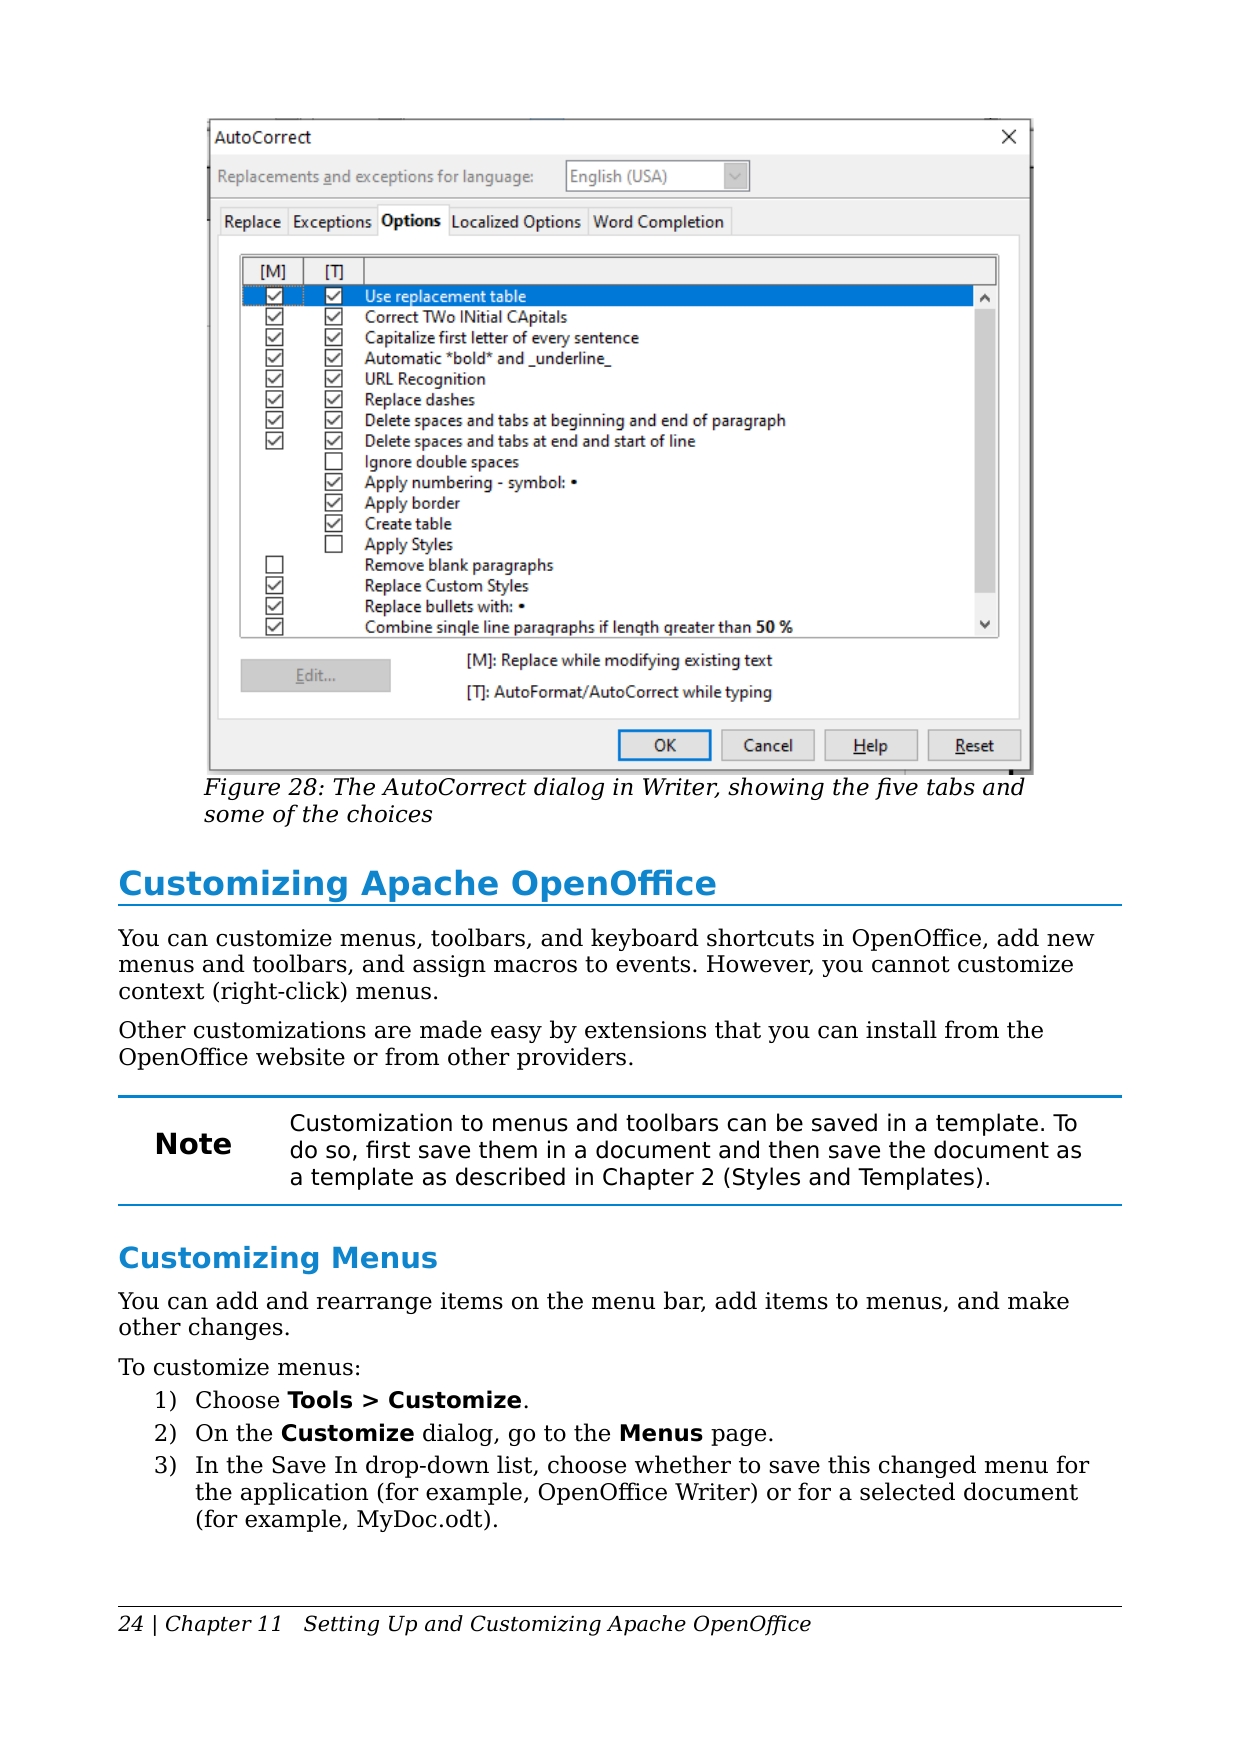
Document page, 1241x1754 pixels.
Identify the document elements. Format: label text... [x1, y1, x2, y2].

table_header Customization to menus and toolbars can be saved in a template. To do so, first save them in a document and then save the document as a template as described in Chapter 2 (Styles and Templates). [268, 1098, 1122, 1203]
subtitle Customizing Apache OpenOffice [118, 865, 1122, 904]
list Choose Tools > Customize. [177, 1387, 1122, 1413]
text You can add and rearrange items on the menu bar, add items to menus, and make other changes. [118, 1288, 1122, 1341]
list To customize menus: [118, 1354, 1122, 1380]
text You can customize menus, toolbars, and keyboard shortcuts in OpenOffice, add new menus and toolbars, and assign macros to events. However, you cannot customize context (right-click) menus. [118, 925, 1122, 1005]
subtitle Customizing Menus [118, 1242, 1122, 1276]
list On the Customize dialog, go to the Menus page. [177, 1420, 1122, 1446]
picture [206, 118, 1034, 775]
text Other customizations are made easy by extensions that you can install from the OpenOffice website or from other providers. [118, 1017, 1122, 1071]
text Figure 28: The AutoCorrect dialog in Writer, showing the five tabs and some of the choices [204, 118, 1036, 828]
list In the Save In drop-down list, choose whether to save this changed menu for the application (for example, OpenOffice Writer) or for a selected document (for example, MyDoc.odt). [177, 1453, 1122, 1533]
table_header Note [118, 1098, 268, 1203]
